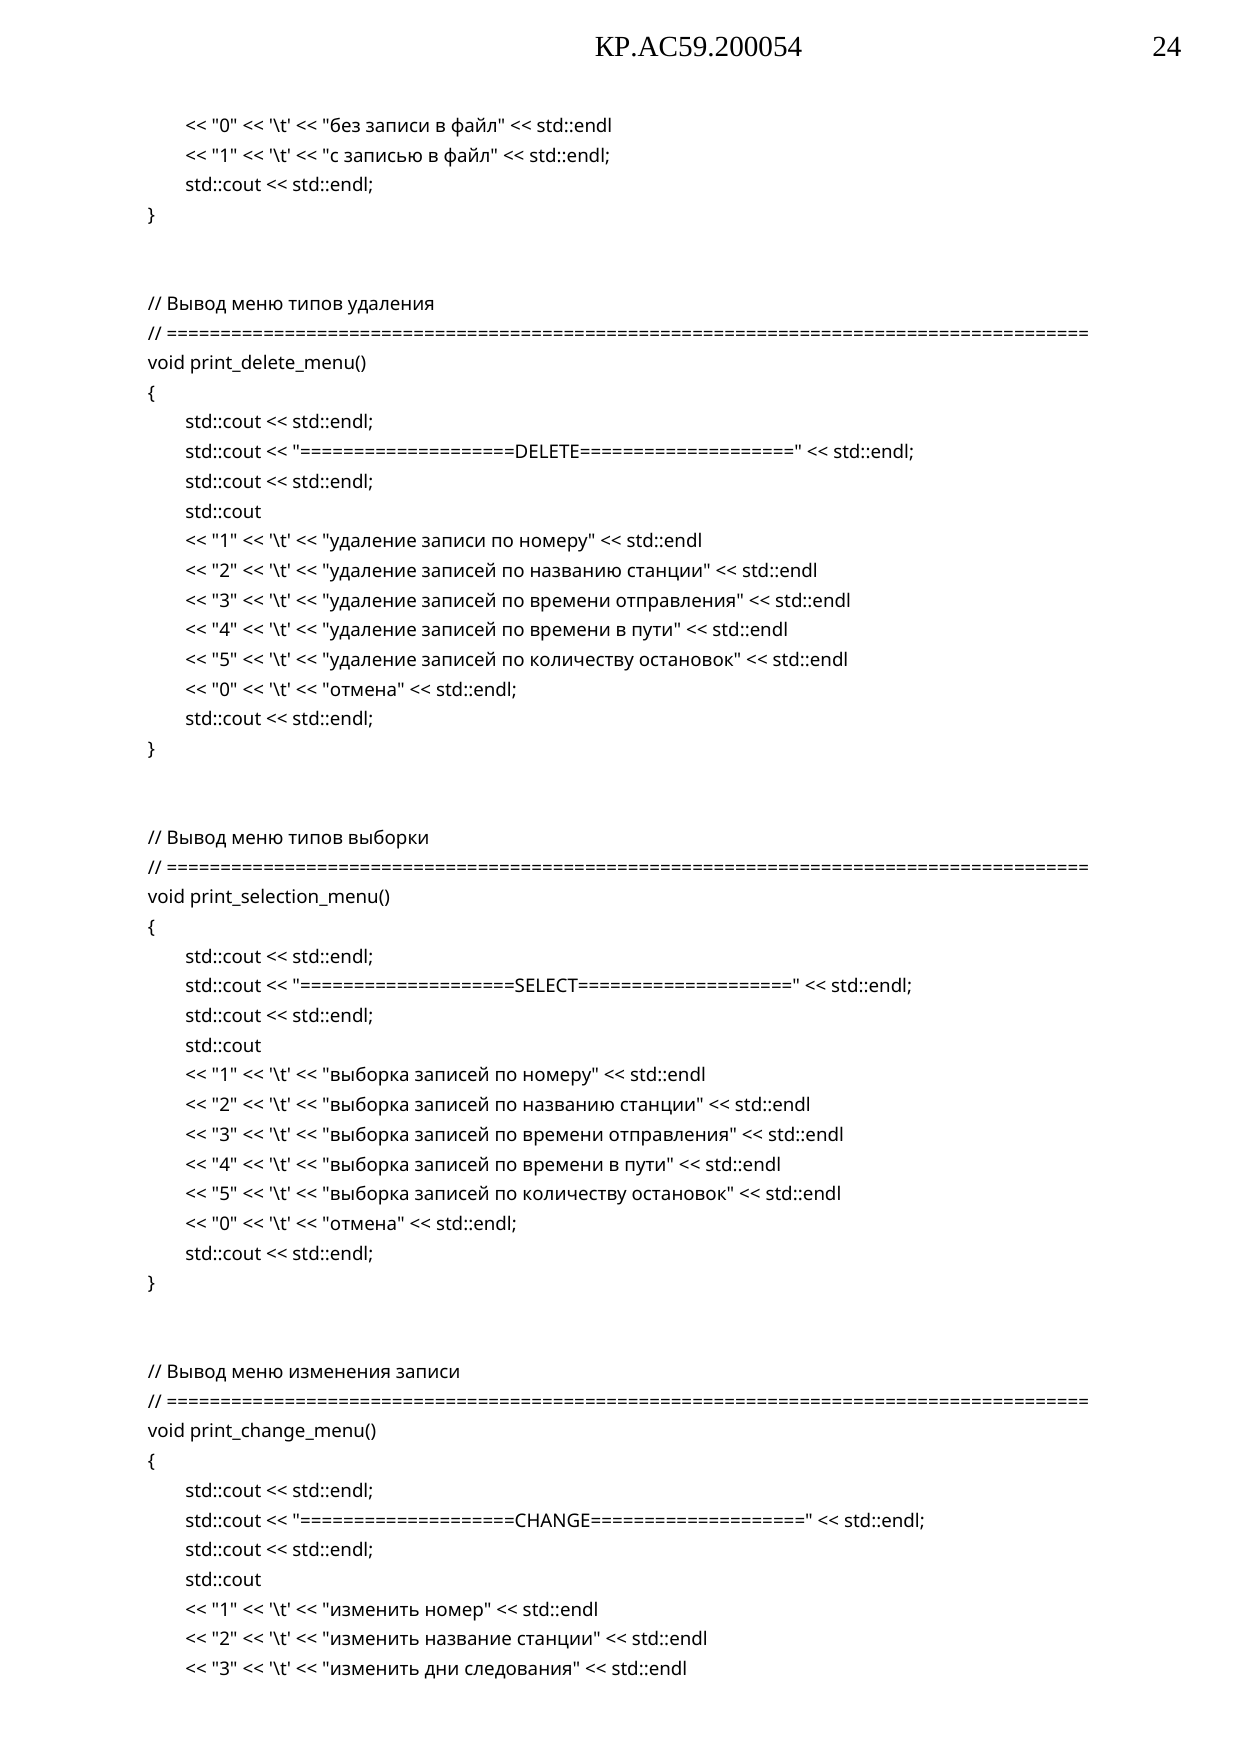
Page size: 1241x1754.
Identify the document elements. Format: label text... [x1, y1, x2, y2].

list std::cout << std::endl; [185, 702, 1181, 731]
list << "3" << '\t' << "удаление записей по времени отправления" << std::endl [185, 583, 1181, 612]
text void print_delete_menu() [148, 345, 1181, 375]
list std::cout << std::endl; [185, 1473, 1181, 1503]
list << "0" << '\t' << "отмена" << std::endl; [185, 672, 1181, 702]
text // Вывод меню типов выборки [148, 820, 1181, 850]
list << "1" << '\t' << "выборка записей по номеру" << std::endl [185, 1058, 1181, 1087]
list << "2" << '\t' << "изменить название станции" << std::endl [185, 1621, 1181, 1651]
list << "1" << '\t' << "удаление записи по номеру" << std::endl [185, 523, 1181, 553]
list << "3" << '\t' << "выборка записей по времени отправления" << std::endl [185, 1117, 1181, 1147]
text void print_selection_menu() [148, 879, 1181, 909]
text } [148, 197, 1181, 227]
text // ====================================================================================== [148, 1384, 1181, 1414]
text } [148, 731, 1181, 761]
list std::cout << std::endl; [185, 1532, 1181, 1562]
list << "5" << '\t' << "выборка записей по количеству остановок" << std::endl [185, 1176, 1181, 1206]
list << "2" << '\t' << "выборка записей по названию станции" << std::endl [185, 1087, 1181, 1117]
list << "3" << '\t' << "изменить дни следования" << std::endl [185, 1651, 1181, 1681]
list std::cout << "====================DELETE====================" << std::endl; [185, 434, 1181, 464]
text { [148, 375, 1181, 405]
list << "4" << '\t' << "выборка записей по времени в пути" << std::endl [185, 1147, 1181, 1176]
list std::cout << "====================CHANGE====================" << std::endl; [185, 1503, 1181, 1532]
text } [148, 1265, 1181, 1295]
text // ====================================================================================== [148, 316, 1181, 345]
text { [148, 909, 1181, 939]
text void print_change_menu() [148, 1414, 1181, 1443]
text // Вывод меню изменения записи [148, 1354, 1181, 1384]
list std::cout << std::endl; [185, 939, 1181, 968]
list std::cout << std::endl; [185, 167, 1181, 197]
list std::cout << std::endl; [185, 1236, 1181, 1265]
list << "1" << '\t' << "с записью в файл" << std::endl; [185, 138, 1181, 167]
list << "5" << '\t' << "удаление записей по количеству остановок" << std::endl [185, 642, 1181, 672]
list std::cout << std::endl; [185, 998, 1181, 1028]
list std::cout << std::endl; [185, 405, 1181, 434]
list std::cout [185, 1562, 1181, 1592]
list std::cout [185, 494, 1181, 523]
list << "1" << '\t' << "изменить номер" << std::endl [185, 1592, 1181, 1621]
list << "0" << '\t' << "без записи в файл" << std::endl [185, 108, 1181, 138]
list << "4" << '\t' << "удаление записей по времени в пути" << std::endl [185, 612, 1181, 642]
list std::cout << std::endl; [185, 464, 1181, 494]
list << "2" << '\t' << "удаление записей по названию станции" << std::endl [185, 553, 1181, 583]
list std::cout << "====================SELECT====================" << std::endl; [185, 968, 1181, 998]
text // Вывод меню типов удаления [148, 286, 1181, 316]
text { [148, 1443, 1181, 1473]
list << "0" << '\t' << "отмена" << std::endl; [185, 1206, 1181, 1236]
list std::cout [185, 1028, 1181, 1058]
text // ====================================================================================== [148, 850, 1181, 879]
